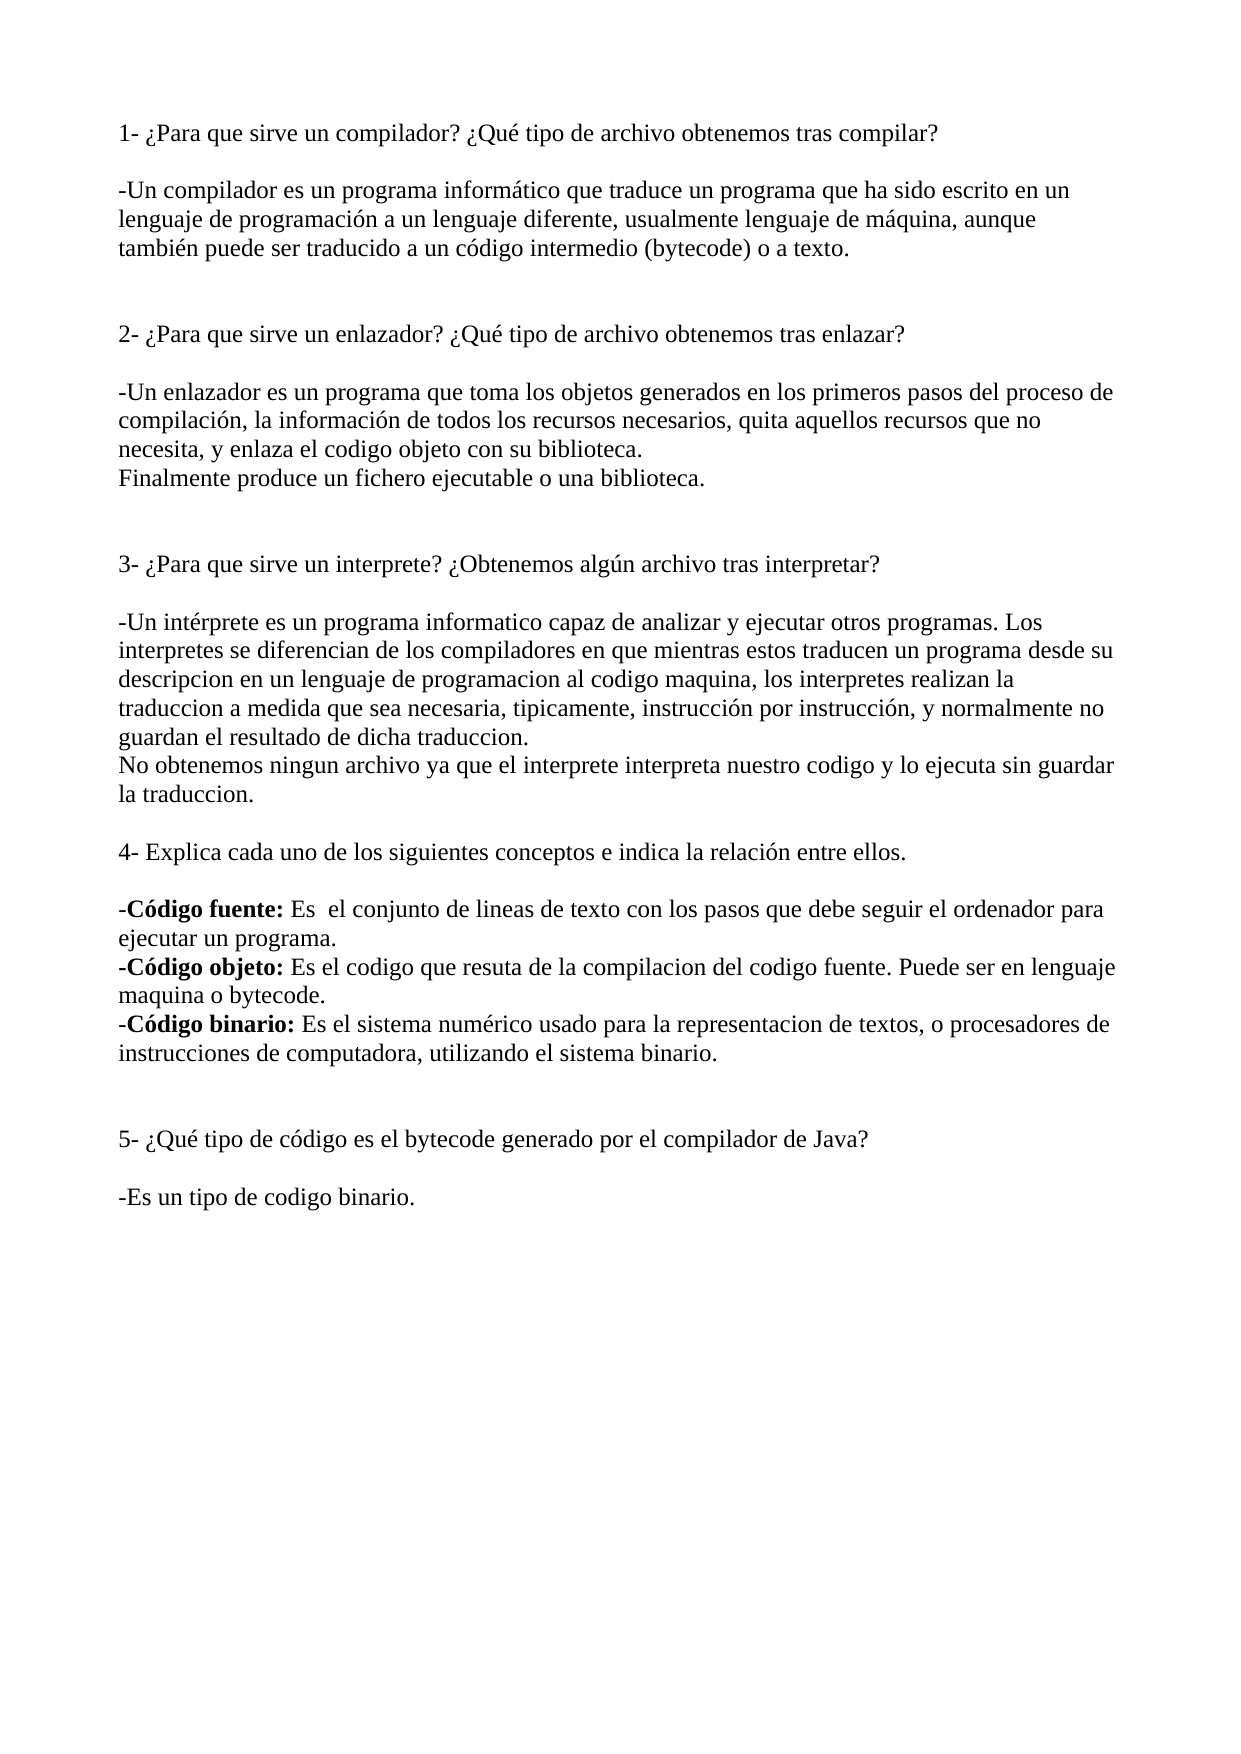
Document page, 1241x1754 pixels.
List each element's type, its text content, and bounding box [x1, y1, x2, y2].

text -Código fuente: Es el conjunto de lineas de texto con los pasos que debe seguir el ordenador para ejecutar un programa. [118, 894, 1122, 952]
text 4- Explica cada uno de los siguientes conceptos e indica la relación entre ellos. [118, 837, 1122, 866]
text 5- ¿Qué tipo de código es el bytecode generado por el compilador de Java? [118, 1124, 1122, 1153]
text 1- ¿Para que sirve un compilador? ¿Qué tipo de archivo obtenemos tras compilar? [118, 118, 1122, 147]
text -Un enlazador es un programa que toma los objetos generados en los primeros pasos del proceso de compilación, la información de todos los recursos necesarios, quita aquellos recursos que no necesita, y enlaza el codigo objeto con su biblioteca. [118, 377, 1122, 463]
text -Código binario: Es el sistema numérico usado para la representacion de textos, o procesadores de instrucciones de computadora, utilizando el sistema binario. [118, 1009, 1122, 1067]
text Finalmente produce un fichero ejecutable o una biblioteca. [118, 463, 1122, 492]
text 2- ¿Para que sirve un enlazador? ¿Qué tipo de archivo obtenemos tras enlazar? [118, 319, 1122, 348]
text -Es un tipo de codigo binario. [118, 1182, 1122, 1211]
text -Código objeto: Es el codigo que resuta de la compilacion del codigo fuente. Puede ser en lenguaje maquina o bytecode. [118, 952, 1122, 1009]
text No obtenemos ningun archivo ya que el interprete interpreta nuestro codigo y lo ejecuta sin guardar la traduccion. [118, 751, 1122, 808]
text -Un compilador es un programa informático que traduce un programa que ha sido escrito en un lenguaje de programación a un lenguaje diferente, usualmente lenguaje de máquina, aunque también puede ser traducido a un código intermedio (bytecode) o a texto. [118, 176, 1122, 262]
text -Un intérprete es un programa informatico capaz de analizar y ejecutar otros programas. Los interpretes se diferencian de los compiladores en que mientras estos traducen un programa desde su descripcion en un lenguaje de programacion al codigo maquina, los interpretes realizan la traduccion a medida que sea necesaria, tipicamente, instrucción por instrucción, y normalmente no guardan el resultado de dicha traduccion. [118, 607, 1122, 751]
text 3- ¿Para que sirve un interprete? ¿Obtenemos algún archivo tras interpretar? [118, 549, 1122, 578]
